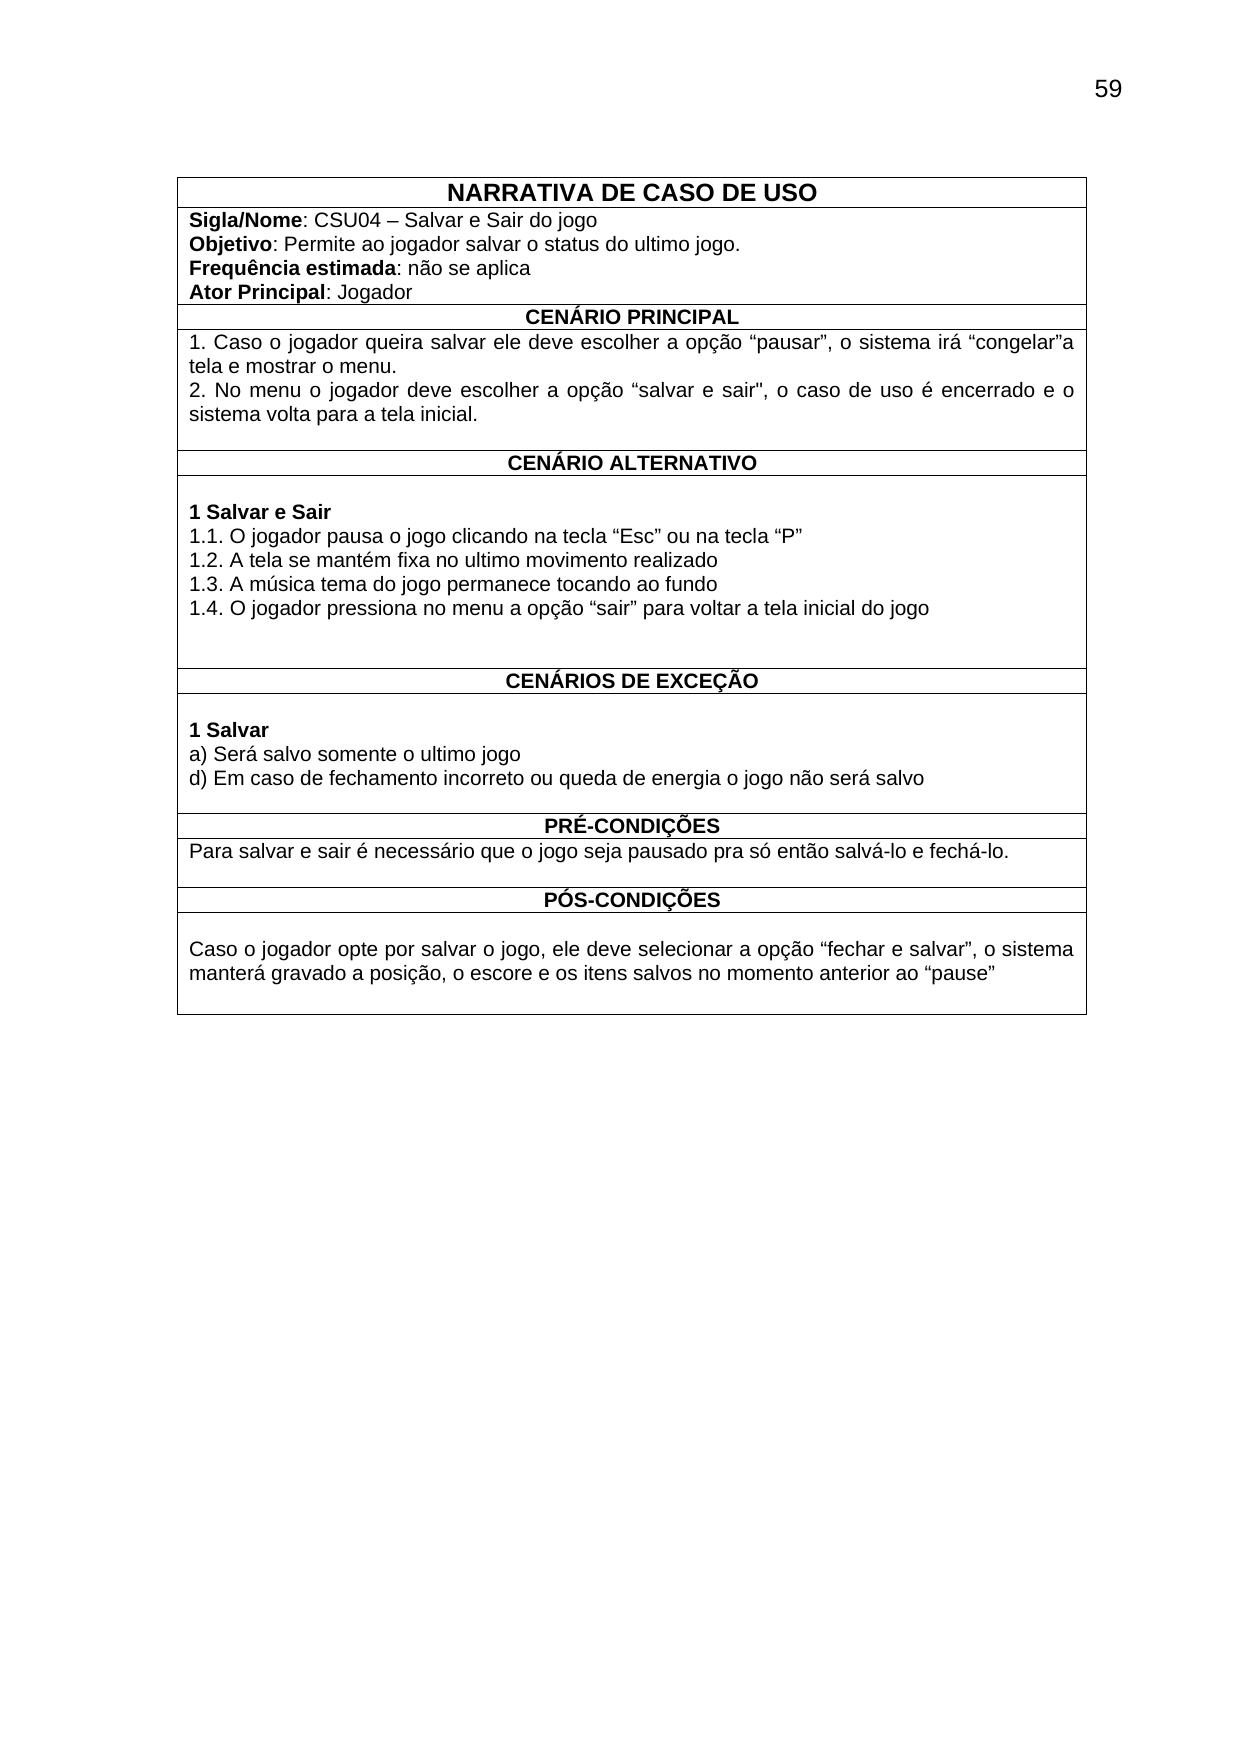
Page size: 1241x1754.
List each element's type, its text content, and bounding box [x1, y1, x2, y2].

table_cell PRÉ-CONDIÇÕES [178, 814, 1086, 838]
table_header NARRATIVA DE CASO DE USO [178, 178, 1086, 207]
table_cell CENÁRIOS DE EXCEÇÃO [178, 669, 1086, 692]
table_cell CENÁRIO PRINCIPAL [178, 305, 1086, 329]
table_cell PÓS-CONDIÇÕES [178, 888, 1086, 912]
table_cell Caso o jogador opte por salvar o jogo, ele deve selecionar a opção “fechar e salvar”, o sistema manterá gravado a posição, o escore e os itens salvos no momento anterior ao “pause” [178, 913, 1086, 1014]
table_cell Sigla/Nome: CSU04 – Salvar e Sair do jogo Objetivo: Permite ao jogador salvar o status do ultimo jogo. Frequência estimada: não se aplica Ator Principal: Jogador [178, 208, 1086, 304]
table_cell CENÁRIO ALTERNATIVO [178, 451, 1086, 475]
table_cell 1. Caso o jogador queira salvar ele deve escolher a opção “pausar”, o sistema irá “congelar”a tela e mostrar o menu. 2. No menu o jogador deve escolher a opção “salvar e sair", o caso de uso é encerrado e o sistema volta para a tela inicial. [178, 330, 1086, 450]
table_cell Para salvar e sair é necessário que o jogo seja pausado pra só então salvá-lo e fechá-lo. [178, 839, 1086, 887]
table_cell 1 Salvar e Sair 1.1. O jogador pausa o jogo clicando na tecla “Esc” ou na tecla “P” 1.2. A tela se mantém fixa no ultimo movimento realizado 1.3. A música tema do jogo permanece tocando ao fundo 1.4. O jogador pressiona no menu a opção “sair” para voltar a tela inicial do jogo [178, 476, 1086, 667]
table_cell 1 Salvar a) Será salvo somente o ultimo jogo d) Em caso de fechamento incorreto ou queda de energia o jogo não será salvo [178, 694, 1086, 813]
